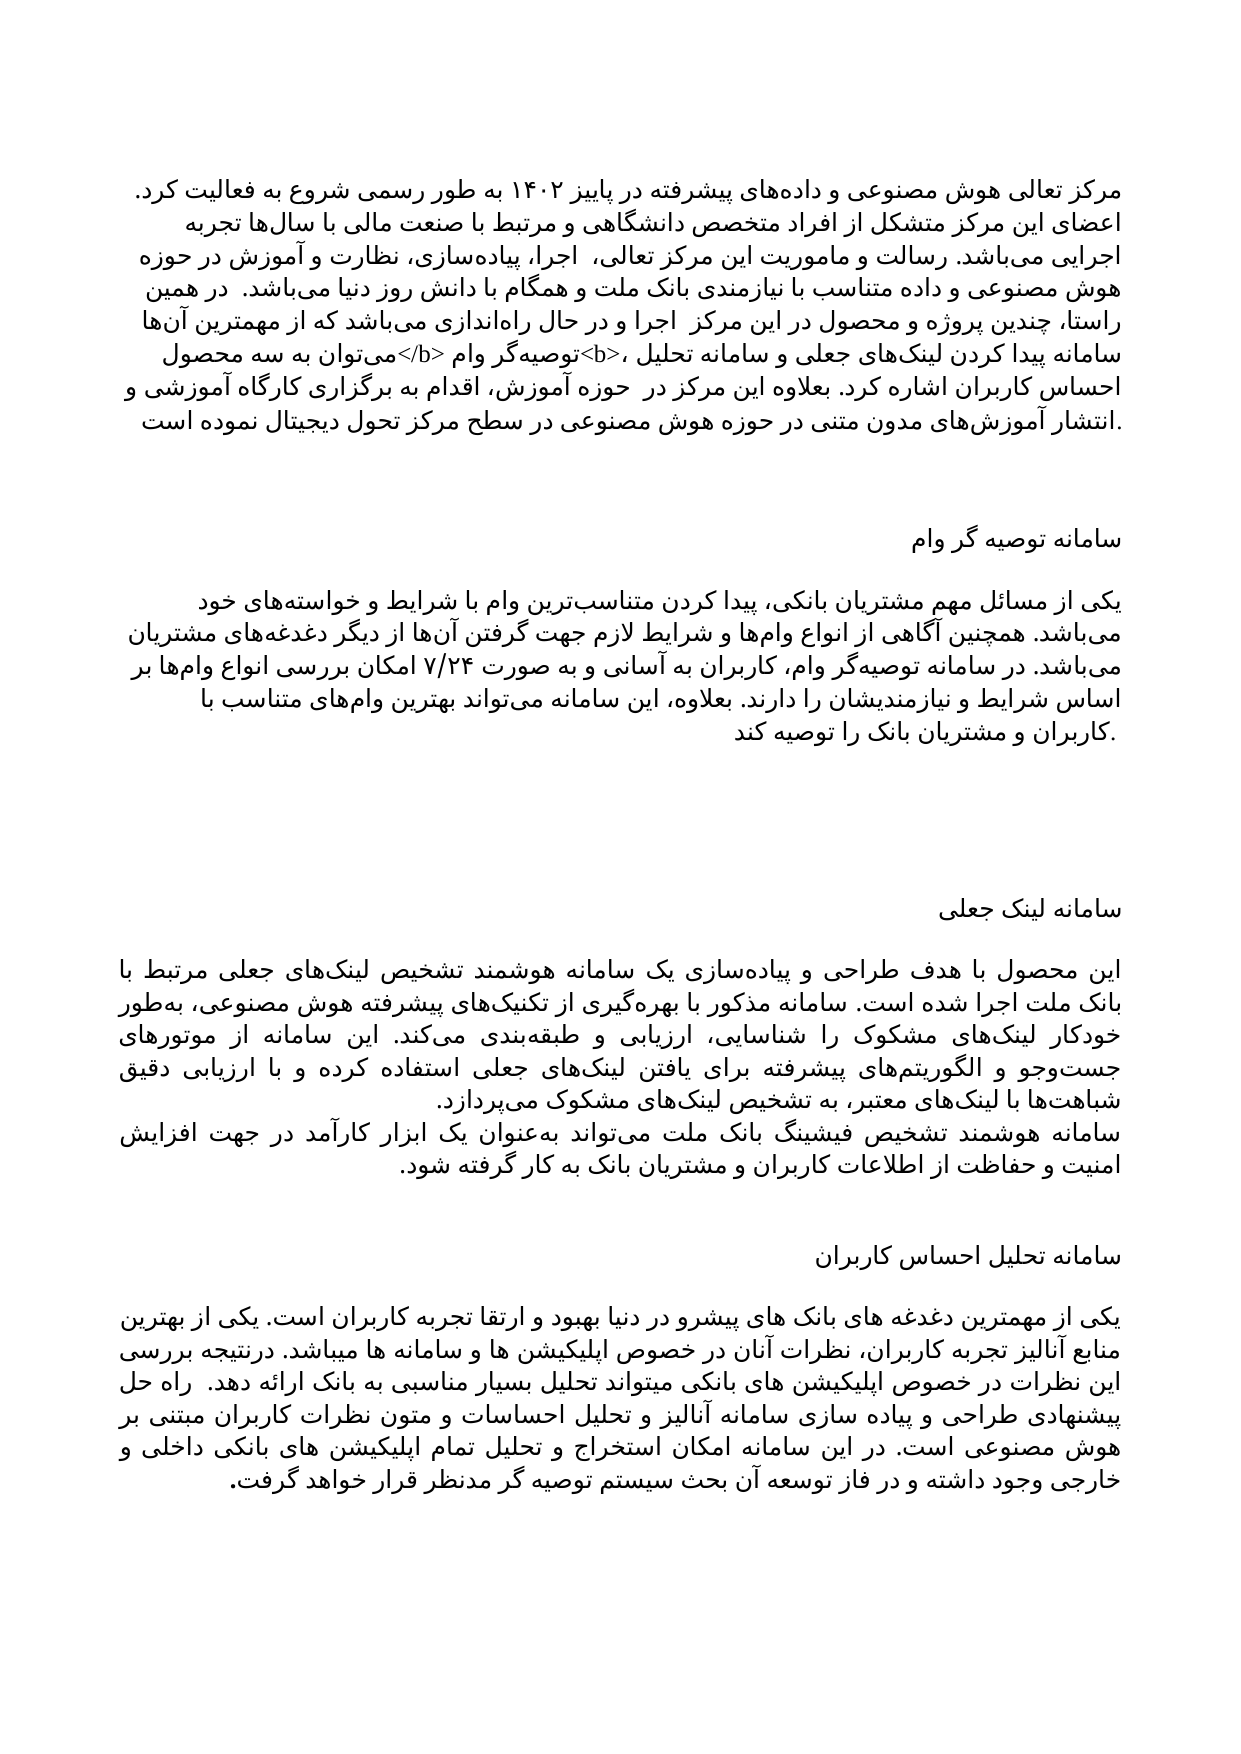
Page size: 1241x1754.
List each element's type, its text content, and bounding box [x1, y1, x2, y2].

text سامانه لینک جعلی [118, 894, 1122, 927]
text مرکز تعالی هوش مصنوعی و داده‌های پیشرفته در پاییز ۱۴۰۲ به طور رسمی شروع به فعالیت کرد. اعضای این مرکز متشکل از افراد متخصص دانشگاهی و مرتبط با صنعت مالی با سال‌ها تجربه اجرایی می‌باشد. رسالت و ماموریت این مرکز تعالی، اجرا، پیاده‌سازی، نظارت و آموزش در حوزه هوش مصنوعی و داده متناسب با نیازمندی بانک ملت و همگام با دانش روز دنیا می‌باشد. در همین راستا، چندین پروژه و محصول در این مرکز اجرا و در حال راه‌اندازی می‌باشد که از مهمترین آ‌ن‌ها می‌توان به سه محصول</b> توصیه‌گر وام<b>، سامانه پیدا کردن لینک‌های جعلی و سامانه تحلیل احساس کاربران اشاره کرد. بعلاوه این مرکز در حوزه آموزش، اقدام به برگزاری کارگاه آموزشی و انتشار آموزش‌های مدون متنی در حوزه هوش مصنوعی در سطح مرکز تحول دیجیتال نموده است. [118, 176, 1122, 439]
text یکی از مهمترین دغدغه های بانک های پیشرو در دنیا بهبود و ارتقا تجربه کاربران است. یکی از بهترین منابع آنالیز تجربه کاربران، نظرات آنان در خصوص اپلیکیشن ها و سامانه ها میباشد. درنتیجه بررسی این نظرات در خصوص اپلیکیشن های بانکی میتواند تحلیل بسیار مناسبی به بانک ارائه دهد. راه حل پیشنهادی طراحی و پیاده سازی سامانه آنالیز و تحلیل احساسات و متون نظرات کاربران مبتنی بر هوش مصنوعی است. در این سامانه امکان استخراج و تحلیل تمام اپلیکیشن های بانکی داخلی و خارجی وجود داشته و در فاز توسعه آن بحث سیستم توصیه گر مدنظر قرار خواهد گرفت. [118, 1303, 1122, 1499]
text یکی از مسائل مهم مشتریان بانکی، پیدا کردن متناسب‌ترین وام با شرایط و خواسته‌های خود می‌باشد. همچنین آگاهی از انواع وام‌ها و شرایط لازم جهت گرفتن آن‌ها از دیگر دغدغه‌های مشتریان می‌باشد. در سامانه توصیه‌گر وام، کاربران به آسانی و به صورت ۷/۲۴ امکان بررسی انواع وام‌ها بر اساس شرایط و نیازمندیشان را دارند. بعلاوه، این سامانه می‌تواند بهترین وام‌های متناسب با کاربران و مشتریان بانک را توصیه کند. [118, 587, 1122, 751]
text سامانه تحلیل احساس کاربران [118, 1242, 1122, 1274]
text سامانه توصیه گر وام [118, 526, 1122, 558]
text این محصول با هدف طراحی و پیاده‌سازی یک سامانه هوشمند تشخیص لینک‌های جعلی مرتبط با بانک ملت اجرا شده است. سامانه مذکور با بهره‌گیری از تکنیک‌های پیشرفته هوش مصنوعی، به‌طور خودکار لینک‌های مشکوک را شناسایی، ارزیابی و طبقه‌بندی می‌کند. این سامانه از موتورهای جست‌وجو و الگوریتم‌های پیشرفته برای یافتن لینک‌های جعلی استفاده کرده و با ارزیابی دقیق شباهت‌ها با لینک‌های معتبر، به تشخیص لینک‌های مشکوک می‌پردازد. [118, 956, 1122, 1119]
text سامانه هوشمند تشخیص فیشینگ بانک ملت می‌تواند به‌عنوان یک ابزار کارآمد در جهت افزایش امنیت و حفاظت از اطلاعات کاربران و مشتریان بانک به کار گرفته شود. [118, 1119, 1122, 1184]
